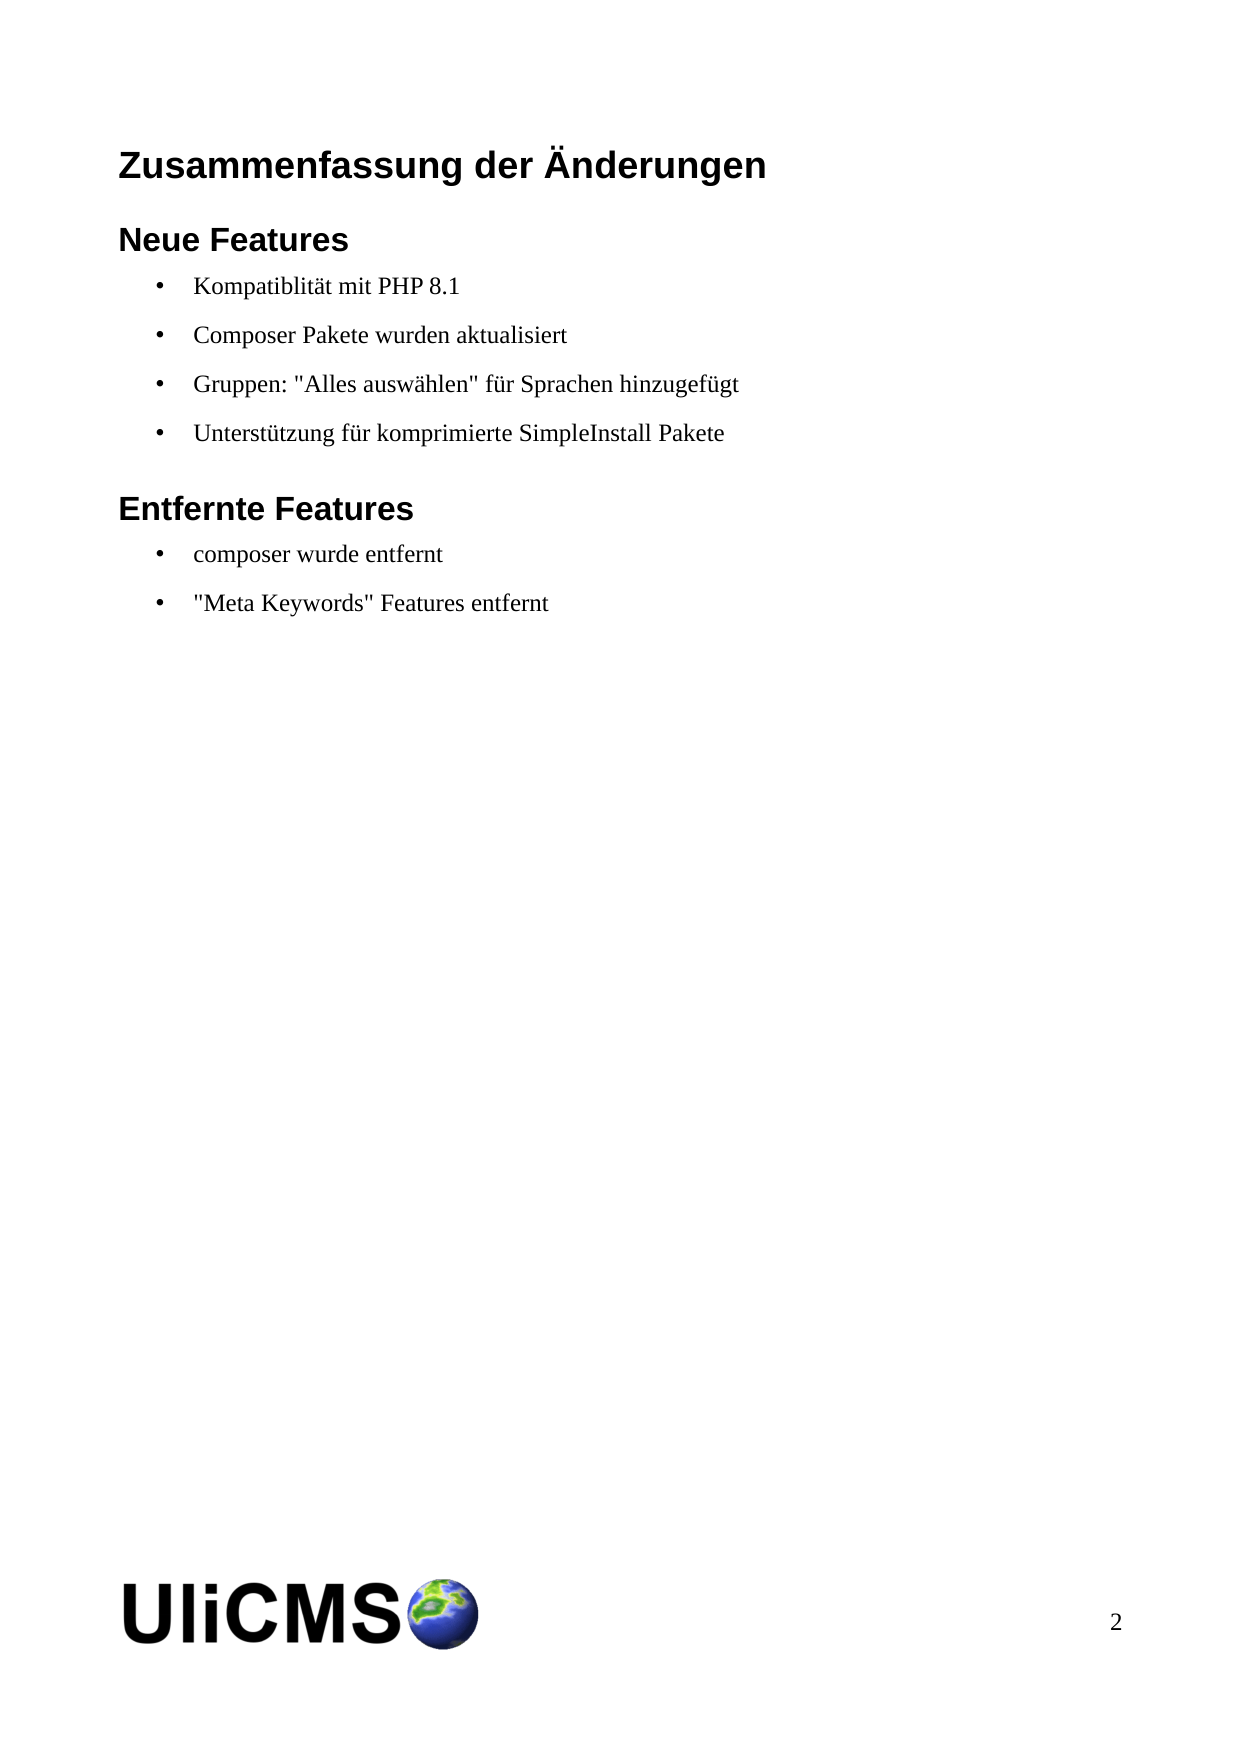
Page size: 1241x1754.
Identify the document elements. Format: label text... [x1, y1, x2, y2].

subtitle Neue Features [118, 220, 1122, 259]
list Unterstützung für komprimierte SimpleInstall Pakete [156, 418, 1122, 447]
list "Meta Keywords" Features entfernt [156, 588, 1122, 617]
list composer wurde entfernt [156, 539, 1122, 568]
list Gruppen: "Alles auswählen" für Sprachen hinzugefügt [156, 369, 1122, 398]
picture [118, 1578, 479, 1652]
subtitle Entfernte Features [118, 488, 1122, 527]
list Kompatiblität mit PHP 8.1 [156, 271, 1122, 300]
list Composer Pakete wurden aktualisiert [156, 320, 1122, 349]
